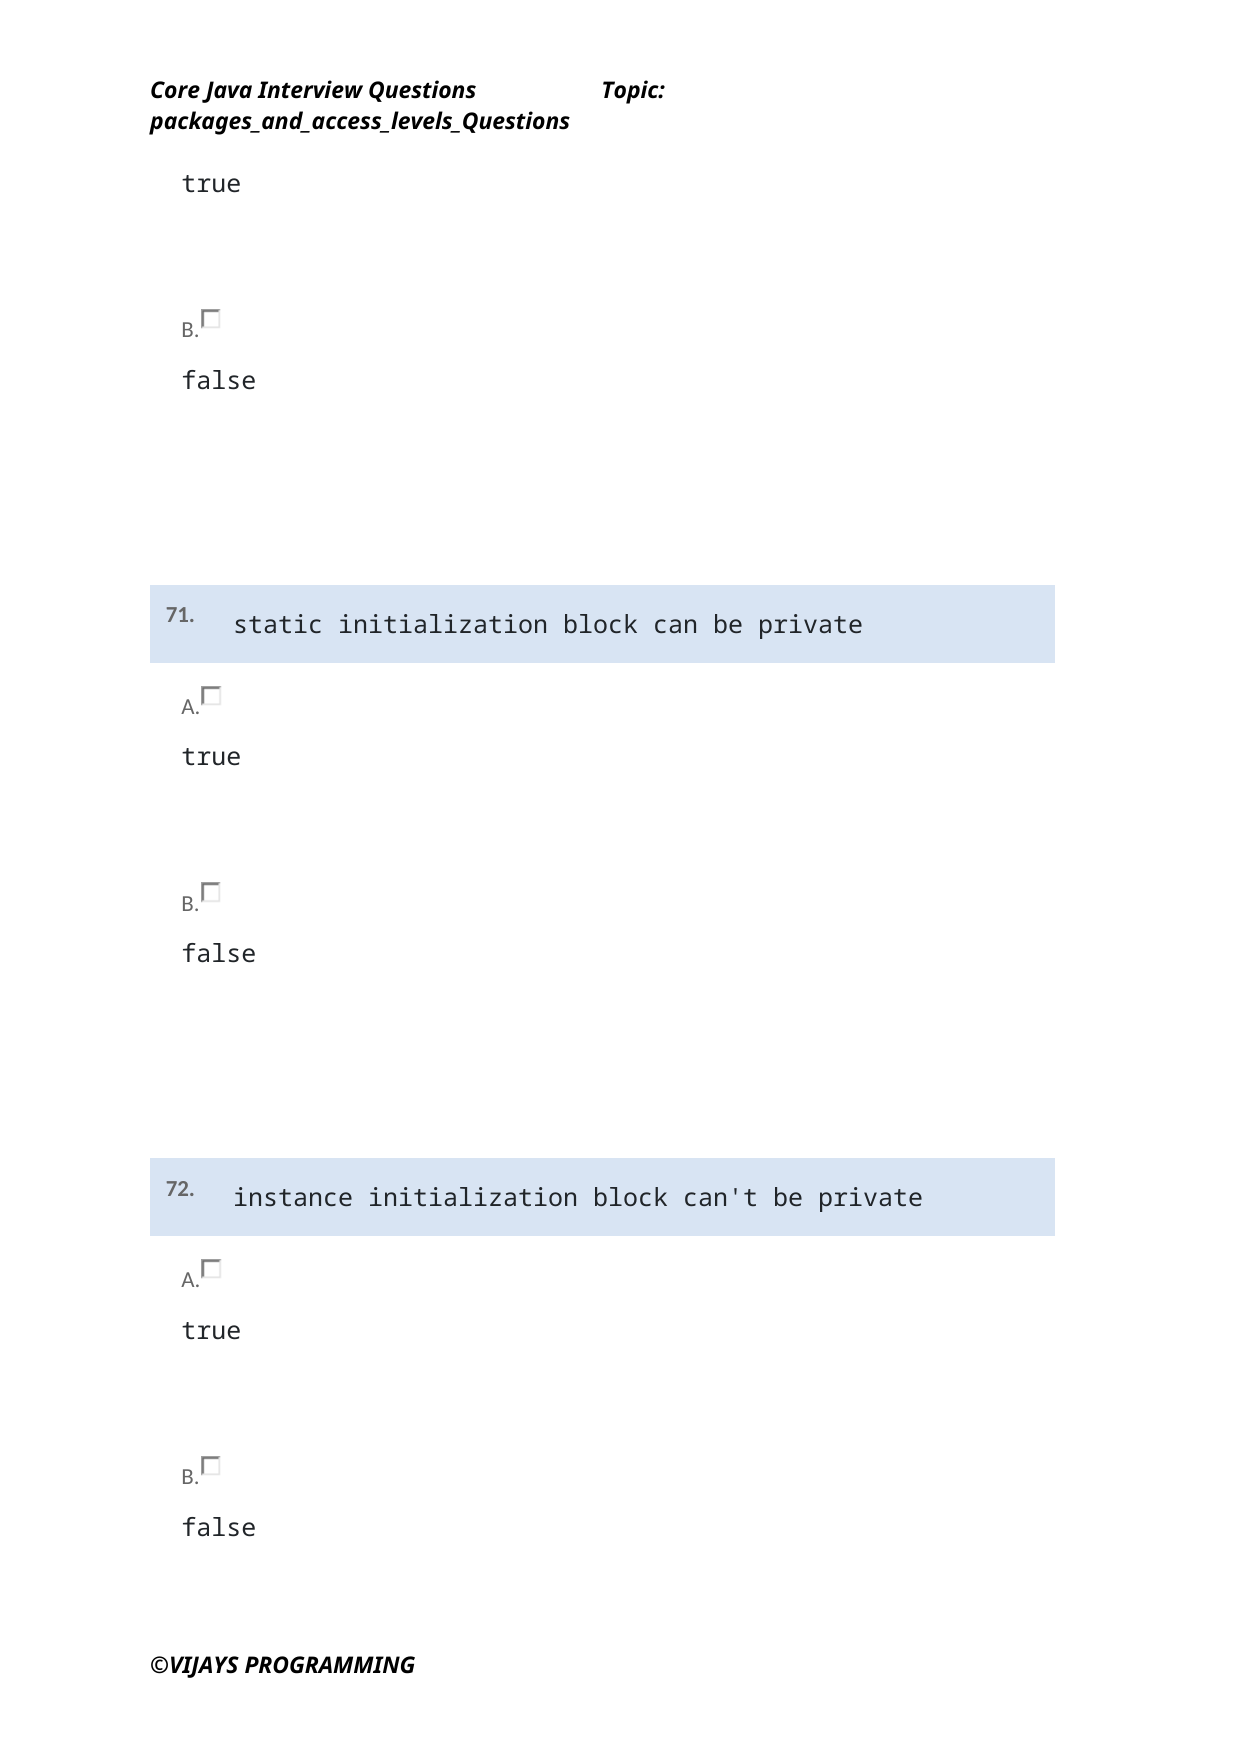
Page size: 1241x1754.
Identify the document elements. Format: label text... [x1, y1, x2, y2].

table_cell [150, 1236, 1090, 1593]
table_cell instance initialization block can't be private [217, 1158, 1055, 1236]
table_cell [150, 663, 1090, 1088]
table_cell [150, 515, 1090, 585]
table_header A. true [181, 1252, 250, 1448]
table_header A. true [181, 678, 250, 875]
table_header B. false [181, 302, 264, 499]
table_cell 72. [150, 1158, 217, 1236]
table_header true [181, 166, 250, 302]
table_cell [1055, 1158, 1090, 1236]
table_header static initialization block can be private [217, 585, 1055, 663]
table_header [1055, 585, 1090, 663]
table_header B. false [181, 1449, 264, 1577]
table_cell [150, 1088, 1090, 1158]
table_cell [150, 150, 1090, 514]
table_header 71. [150, 585, 217, 663]
table_header B. false [181, 875, 264, 1072]
